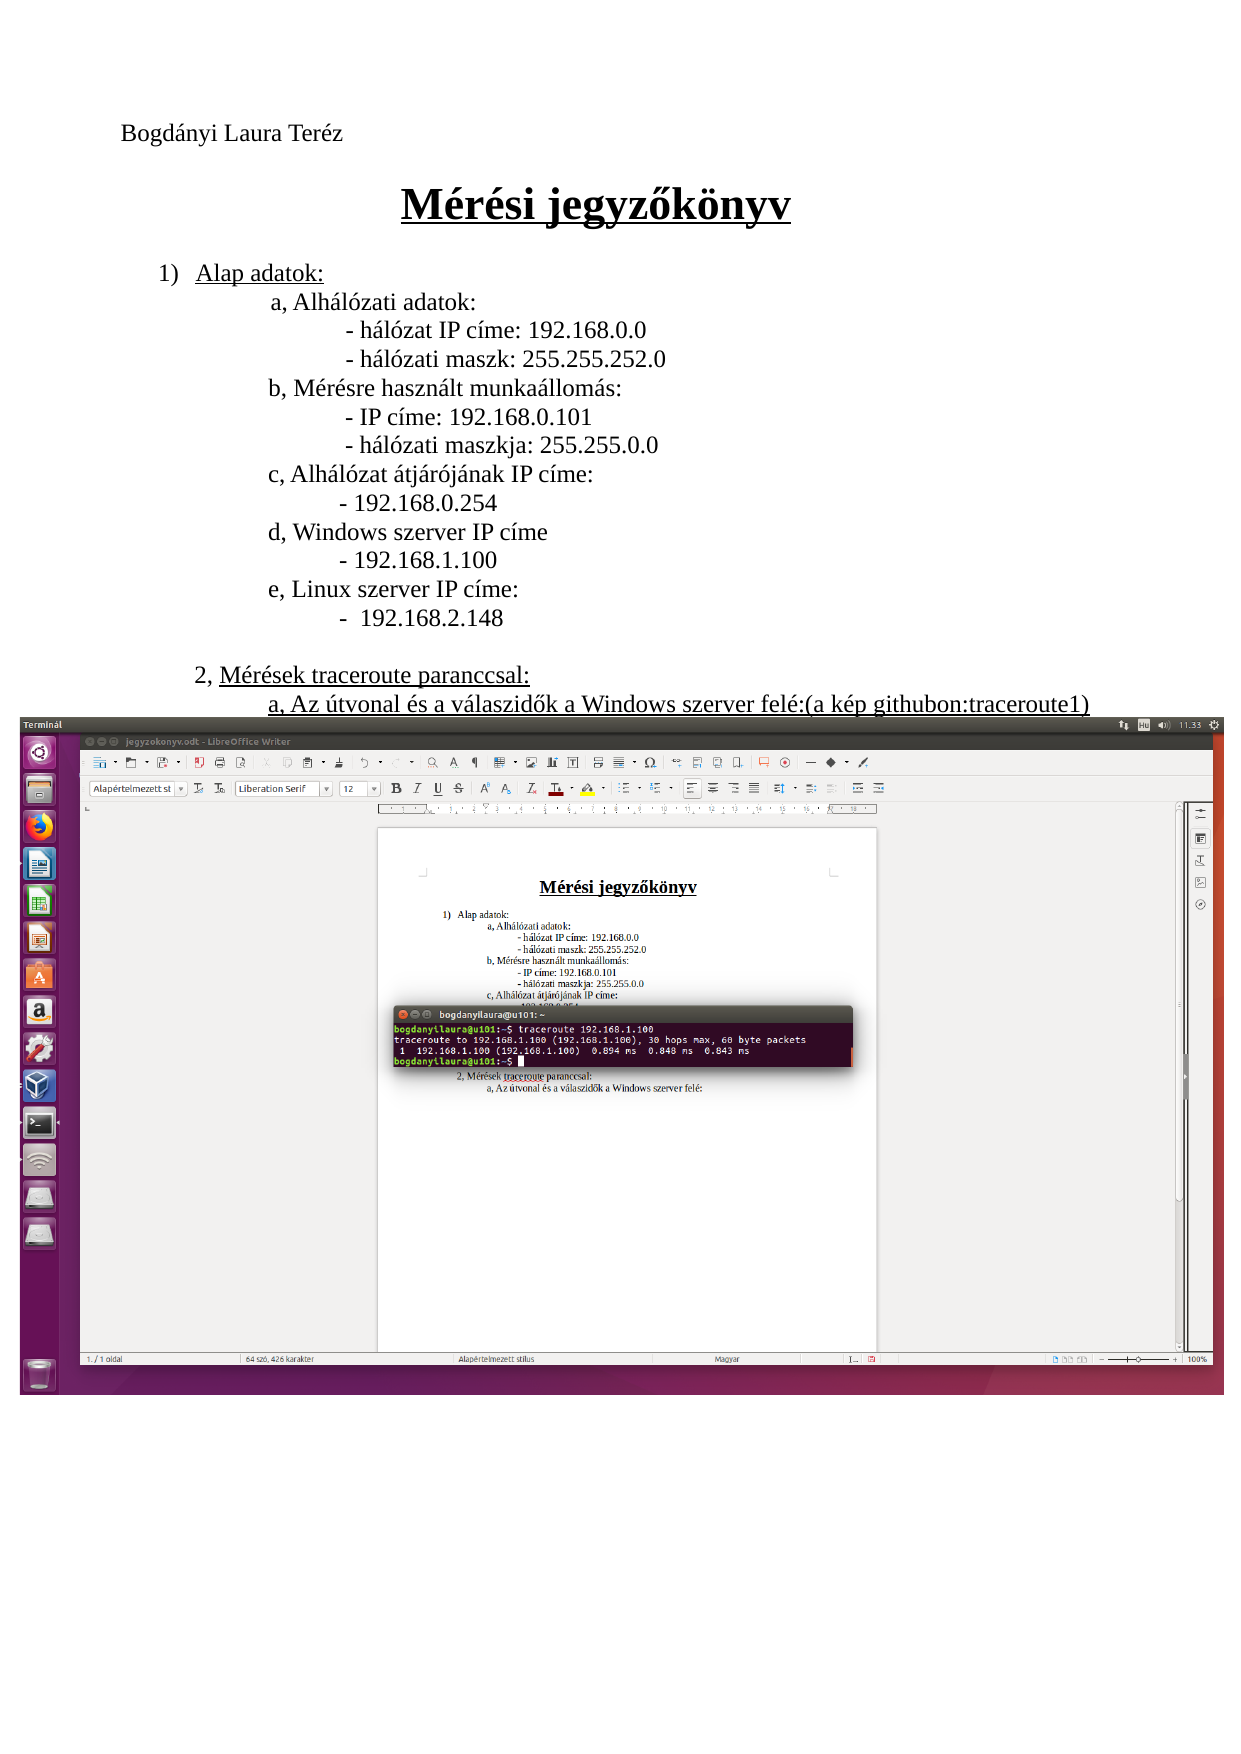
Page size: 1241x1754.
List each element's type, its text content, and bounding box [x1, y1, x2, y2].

list a, Alhálózati adatok: [233, 287, 1123, 315]
list - hálózati maszk: 255.255.252.0 [308, 344, 1123, 373]
text - IP címe: 192.168.0.101 [120, 402, 1123, 430]
text 2, Mérések traceroute paranccsal: [120, 660, 1123, 689]
text e, Linux szerver IP címe: [120, 574, 1123, 603]
text b, Mérésre használt munkaállomás: [120, 373, 1123, 402]
list Alap adatok: [158, 258, 1123, 287]
text d, Windows szerver IP címe [120, 517, 1123, 545]
picture [19, 717, 1224, 1395]
text - 192.168.0.254 [120, 488, 1123, 517]
text - 192.168.2.148 [120, 603, 1123, 632]
text - 192.168.1.100 [120, 545, 1123, 574]
list - hálózat IP címe: 192.168.0.0 [308, 315, 1123, 344]
text - hálózati maszkja: 255.255.0.0 [120, 430, 1123, 459]
text Mérési jegyzőkönyv [120, 176, 1123, 229]
text c, Alhálózat átjárójának IP címe: [120, 459, 1123, 488]
text a, Az útvonal és a válaszidők a Windows szerver felé:(a kép githubon:traceroute1) [120, 689, 1123, 717]
